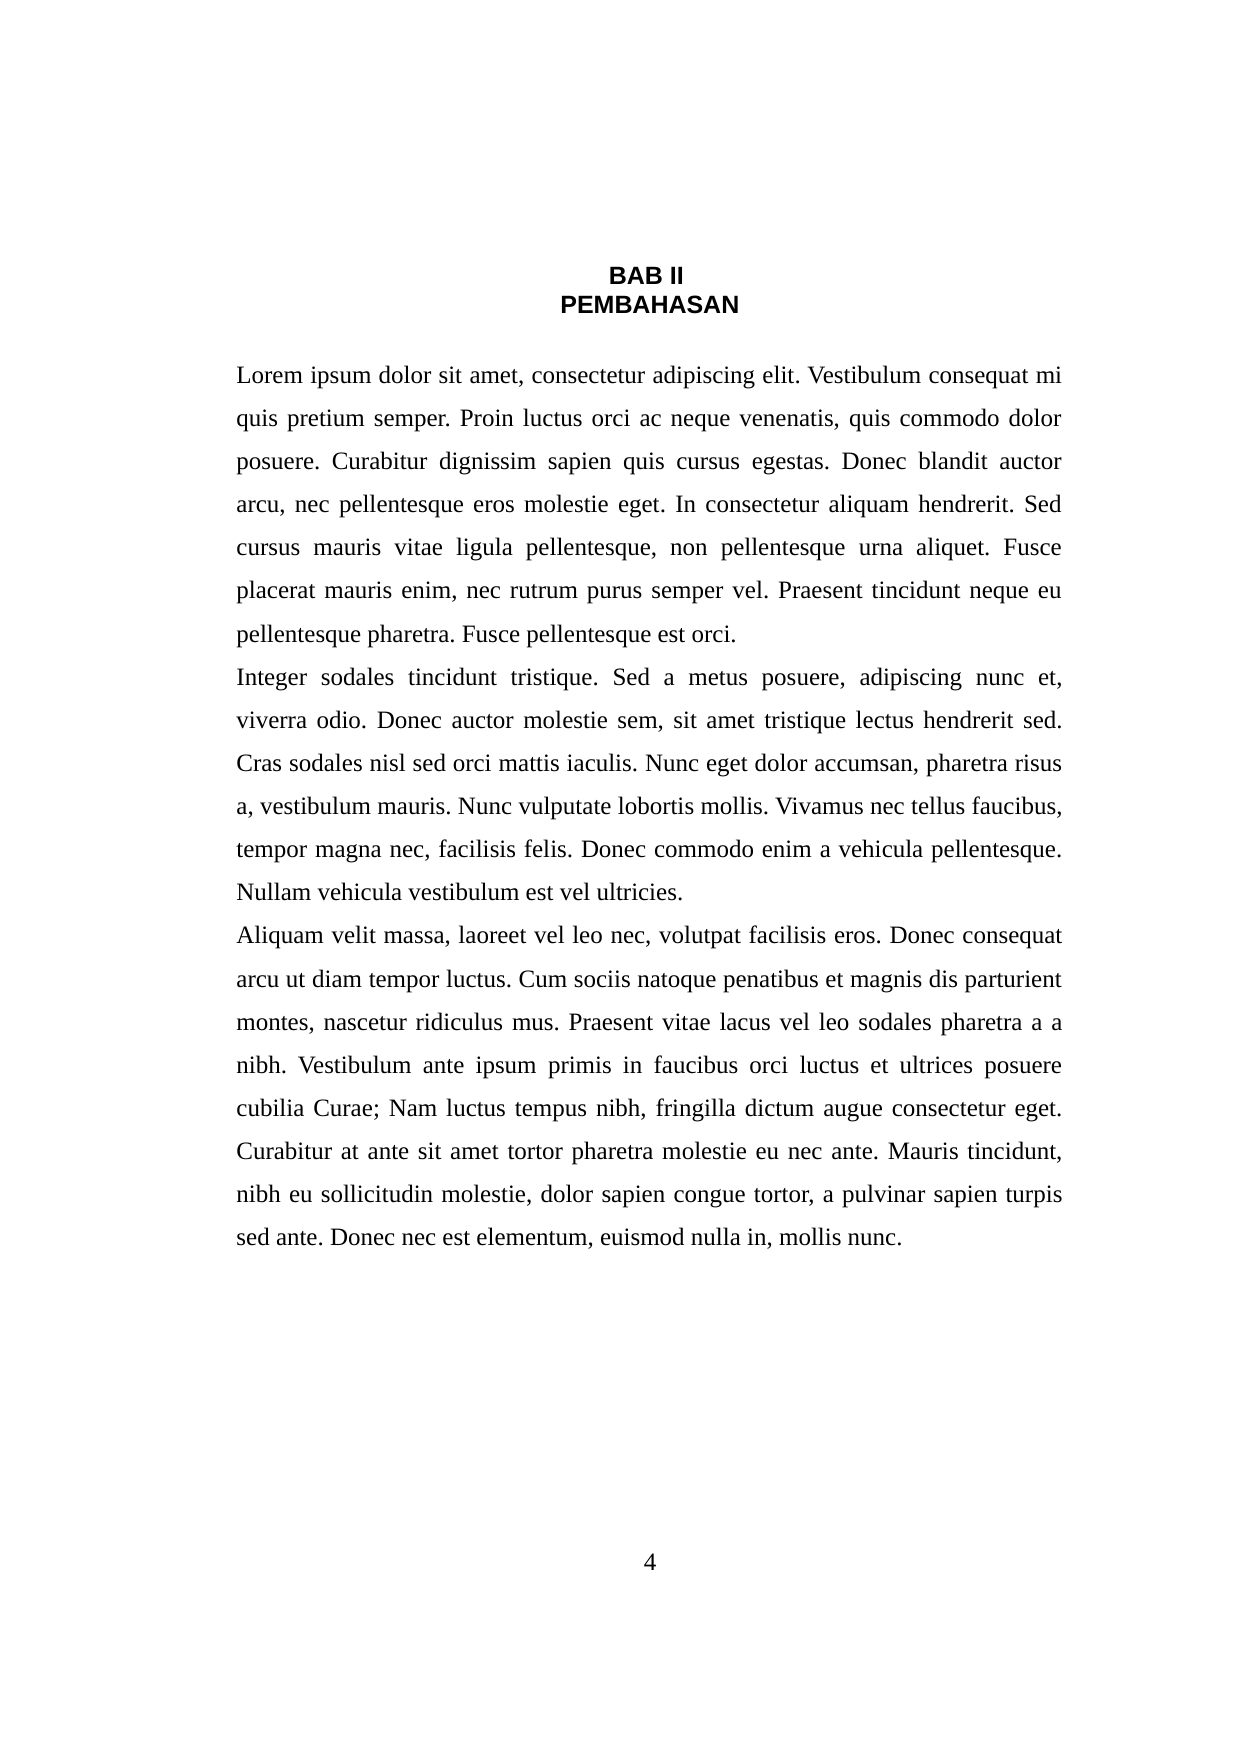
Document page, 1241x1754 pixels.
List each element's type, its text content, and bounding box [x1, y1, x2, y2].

text Lorem ipsum dolor sit amet, consectetur adipiscing elit. Vestibulum consequat mi quis pretium semper. Proin luctus orci ac neque venenatis, quis commodo dolor posuere. Curabitur dignissim sapien quis cursus egestas. Donec blandit auctor arcu, nec pellentesque eros molestie eget. In consectetur aliquam hendrerit. Sed cursus mauris vitae ligula pellentesque, non pellentesque urna aliquet. Fusce placerat mauris enim, nec rutrum purus semper vel. Praesent tincidunt neque eu pellentesque pharetra. Fusce pellentesque est orci. [236, 360, 1063, 647]
text Aliquam velit massa, laoreet vel leo nec, volutpat facilisis eros. Donec consequat arcu ut diam tempor luctus. Cum sociis natoque penatibus et magnis dis parturient montes, nascetur ridiculus mus. Praesent vitae lacus vel leo sodales pharetra a a nibh. Vestibulum ante ipsum primis in faucibus orci luctus et ultrices posuere cubilia Curae; Nam luctus tempus nibh, fringilla dictum augue consectetur eget. Curabitur at ante sit amet tortor pharetra molestie eu nec ante. Mauris tincidunt, nibh eu sollicitudin molestie, dolor sapien congue tortor, a pulvinar sapien turpis sed ante. Donec nec est elementum, euismod nulla in, mollis nunc. [236, 921, 1063, 1251]
text Integer sodales tincidunt tristique. Sed a metus posuere, adipiscing nunc et, viverra odio. Donec auctor molestie sem, sit amet tristique lectus hendrerit sed. Cras sodales nisl sed orci mattis iaculis. Nunc eget dolor accumsan, pharetra risus a, vestibulum mauris. Nunc vulputate lobortis mollis. Vivamus nec tellus faucibus, tempor magna nec, facilisis felis. Donec commodo enim a vehicula pellentesque. Nullam vehicula vestibulum est vel ultricies. [236, 662, 1063, 906]
text BAB II PEMBAHASAN [236, 261, 1063, 319]
